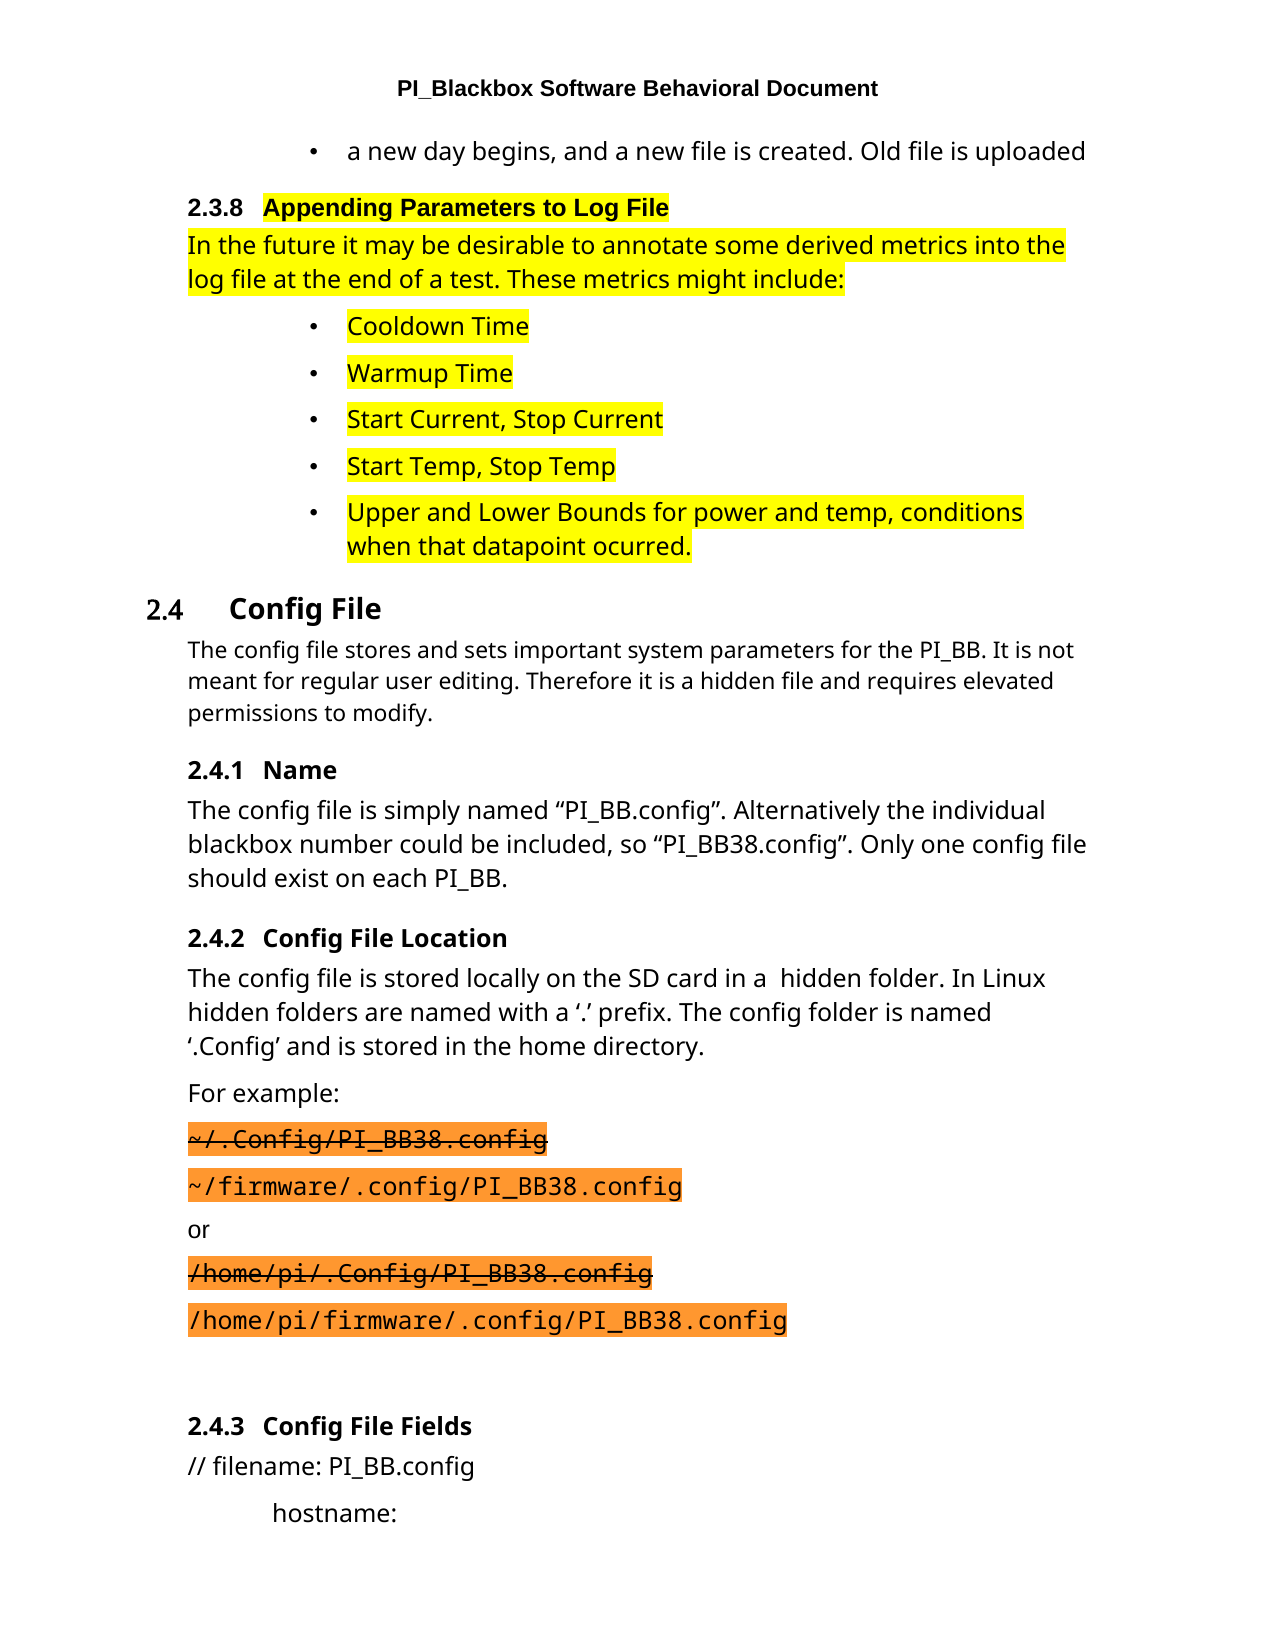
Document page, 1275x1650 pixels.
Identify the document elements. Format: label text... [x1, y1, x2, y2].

subtitle Config File Location [187, 920, 1087, 954]
text or [187, 1215, 1087, 1244]
text The config file is simply named “PI_BB.config”. Alternatively the individual blackbox number could be included, so “PI_BB38.config”. Only one config file should exist on each PI_BB. [187, 793, 1087, 895]
text In the future it may be desirable to annotate some derived metrics into the log file at the end of a test. These metrics might include: [187, 228, 1087, 296]
text // filename: PI_BB.config [187, 1449, 1087, 1483]
list Start Current, Stop Current [309, 402, 1087, 436]
text /home/pi/firmware/.config/PI_BB38.config [187, 1303, 1087, 1337]
list a new day begins, and a new file is created. Old file is uploaded [309, 134, 1087, 168]
text The config file is stored locally on the SD card in a hidden folder. In Linux hidden folders are named with a ‘.’ prefix. The config folder is named ‘.Config’ and is stored in the home directory. [187, 961, 1087, 1063]
list Cooldown Time [309, 309, 1087, 343]
text ~/.Config/PI_BB38.config [187, 1122, 1087, 1156]
subtitle Config File [146, 588, 1087, 628]
text The config file stores and sets important system parameters for the PI_BB. It is not meant for regular user editing. Therefore it is a hidden file and requires elevated permissions to modify. [187, 634, 1087, 728]
subtitle Appending Parameters to Log File [187, 193, 1087, 222]
list Warmup Time [309, 355, 1087, 389]
subtitle Config File Fields [187, 1408, 1087, 1442]
list Start Temp, Stop Temp [309, 448, 1087, 482]
text /home/pi/.Config/PI_BB38.config [187, 1256, 1087, 1290]
text For example: [187, 1075, 1087, 1109]
text ~/firmware/.config/PI_BB38.config [187, 1168, 1087, 1202]
list Upper and Lower Bounds for power and temp, conditions when that datapoint ocurred. [309, 495, 1087, 563]
subtitle Name [187, 753, 1087, 787]
text hostname: [187, 1495, 1087, 1529]
